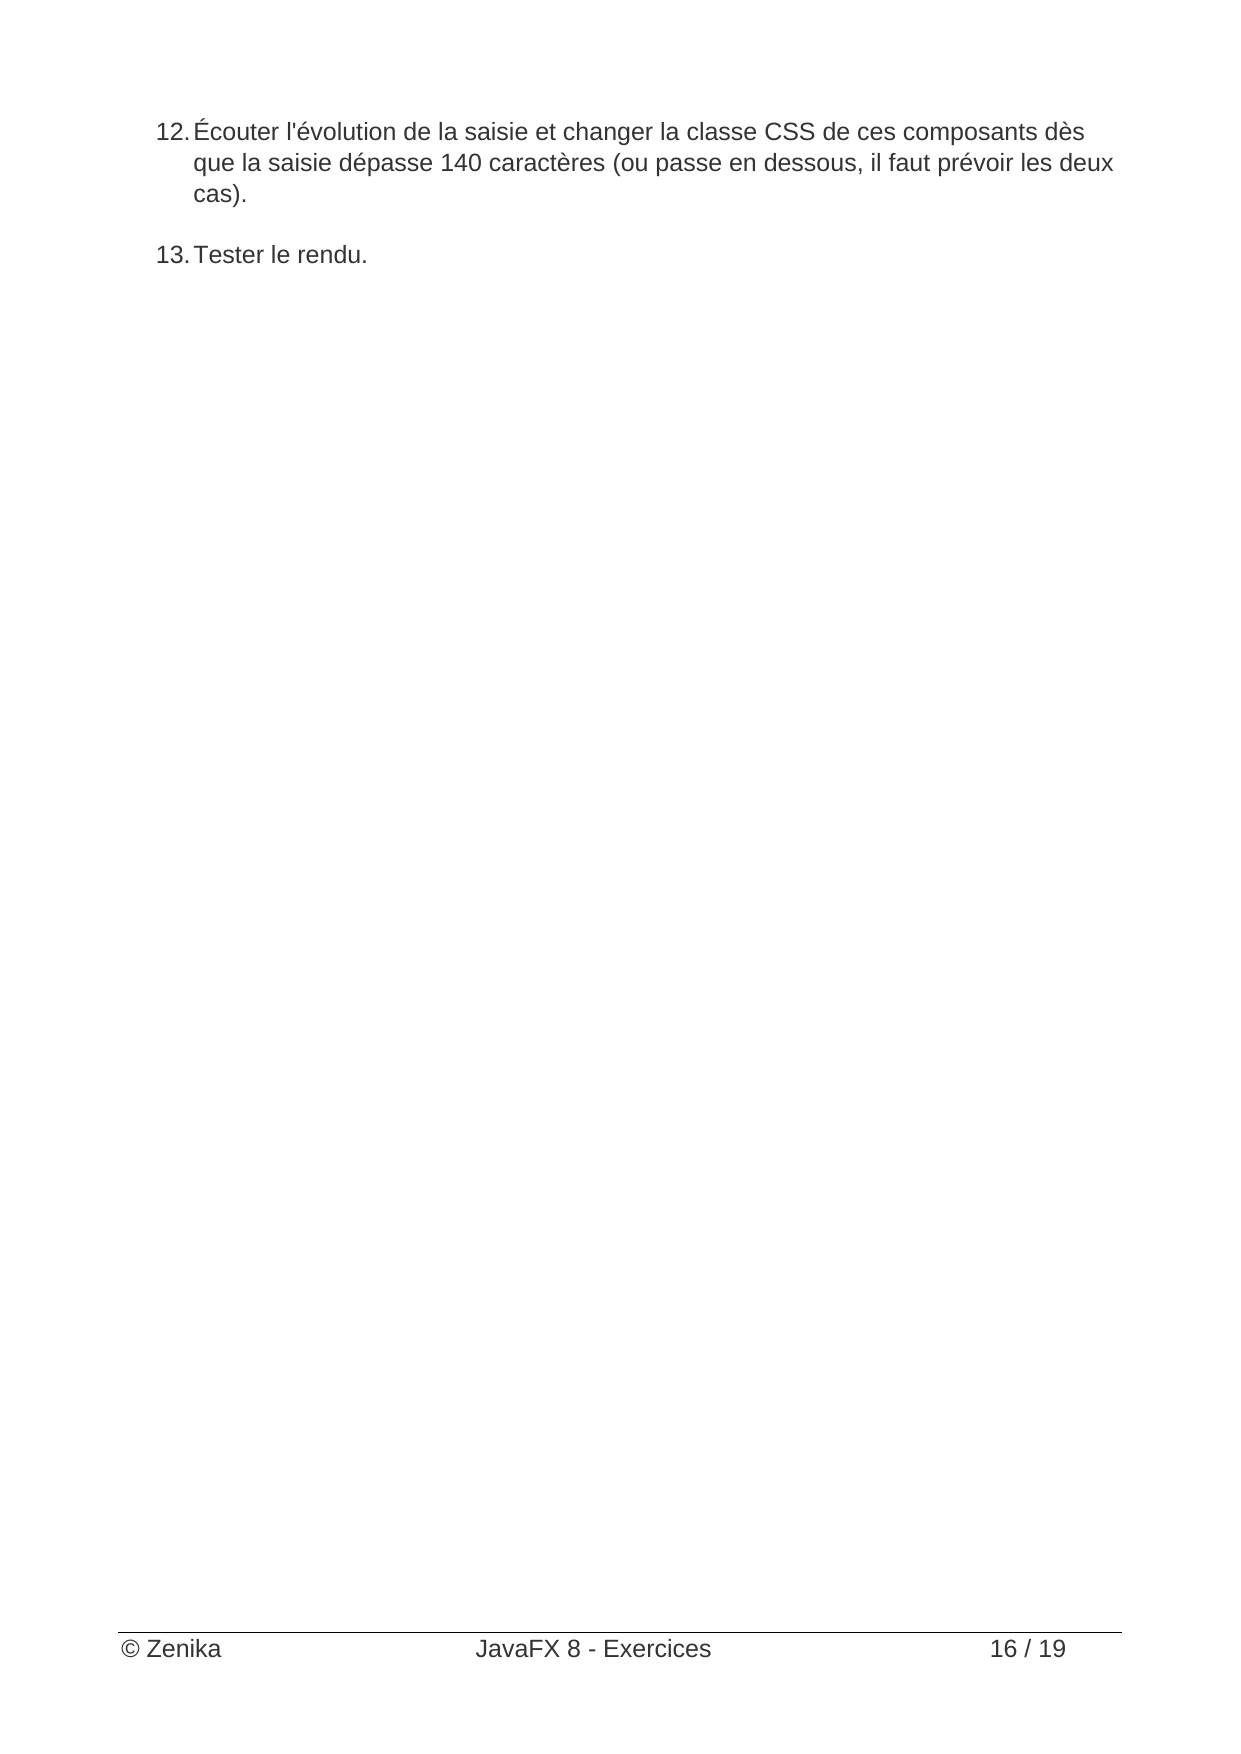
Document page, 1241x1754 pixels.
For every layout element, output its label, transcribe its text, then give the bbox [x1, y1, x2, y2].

list Écouter l'évolution de la saisie et changer la classe CSS de ces composants dès que la saisie dépasse 140 caractères (ou passe en dessous, il faut prévoir les deux cas). [156, 118, 1122, 238]
list Tester le rendu. [156, 241, 1122, 268]
